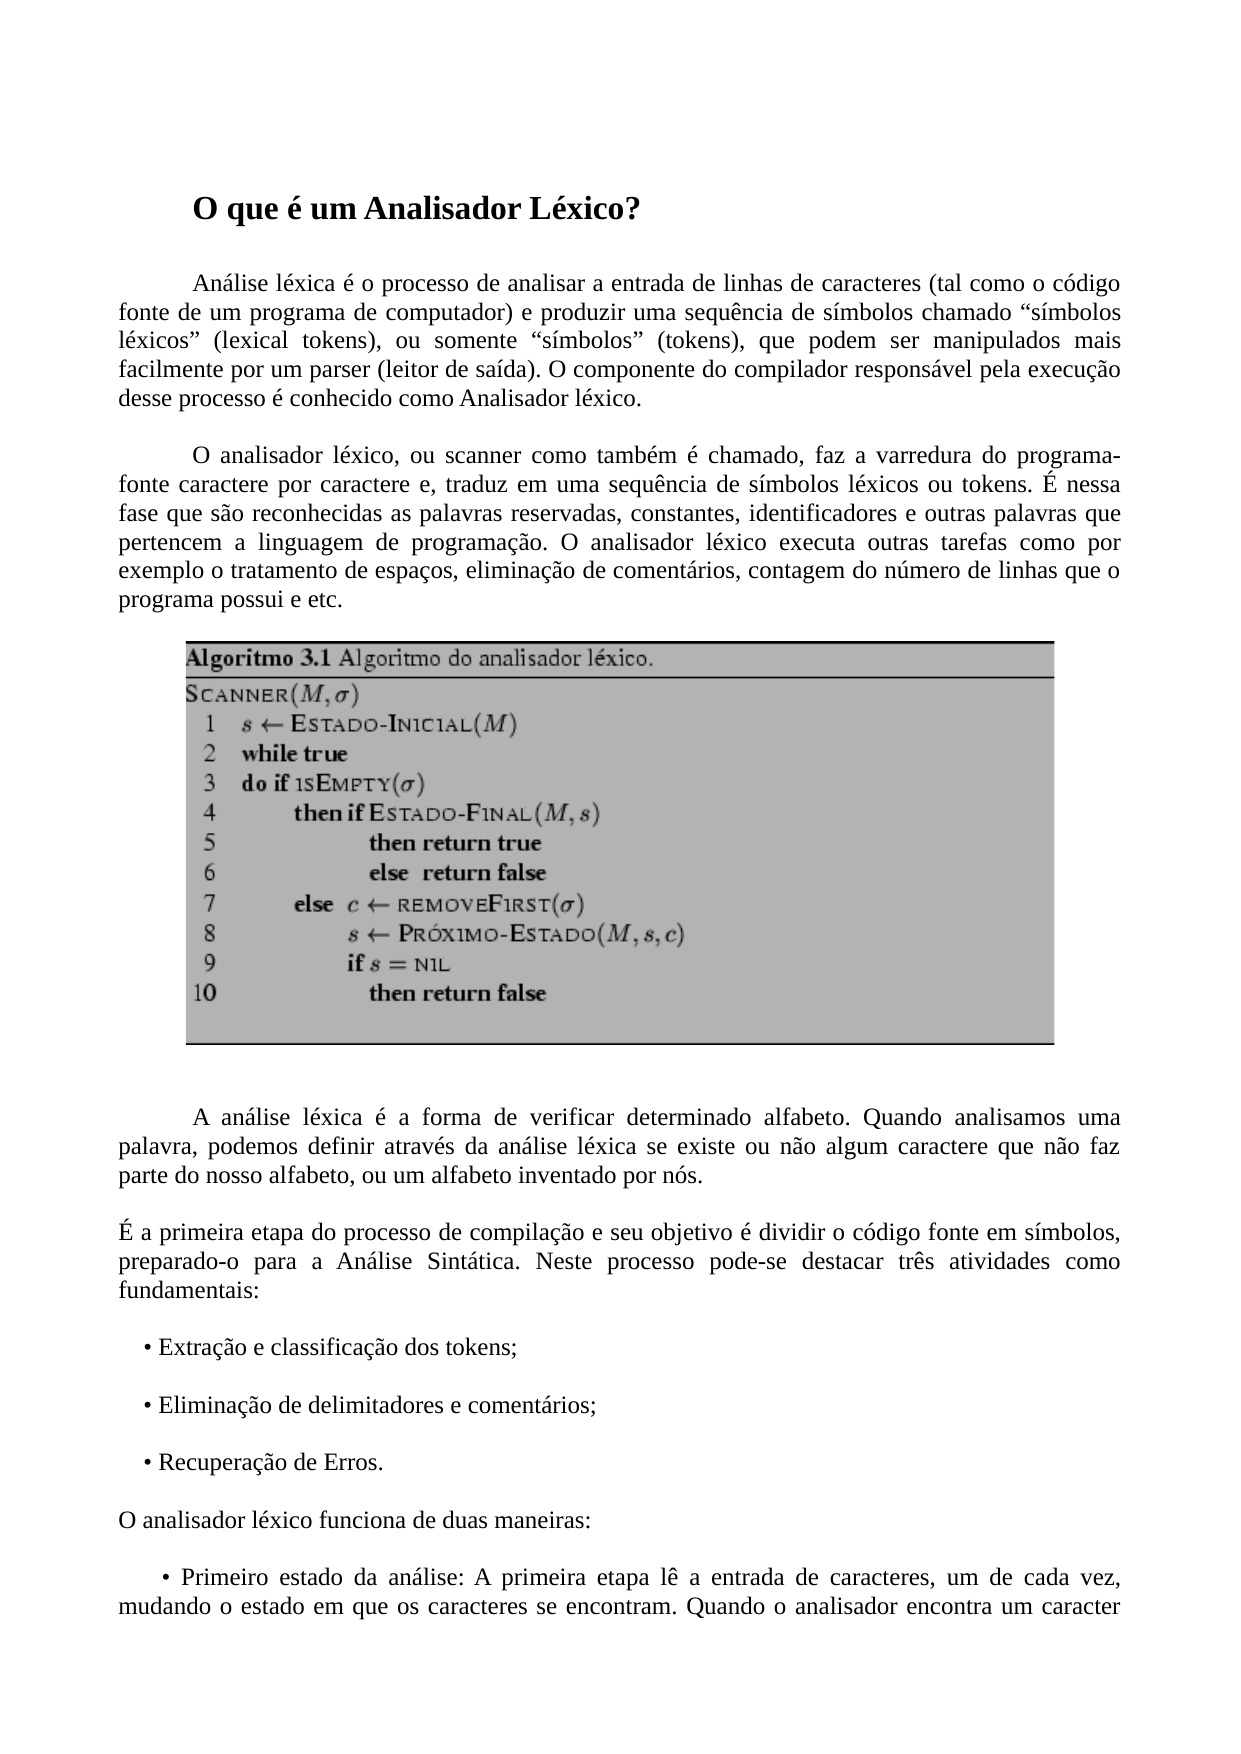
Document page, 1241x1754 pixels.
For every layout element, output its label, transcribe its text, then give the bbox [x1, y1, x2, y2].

text O analisador léxico, ou scanner como também é chamado, faz a varredura do programa-fonte caractere por caractere e, traduz em uma sequência de símbolos léxicos ou tokens. É nessa fase que são reconhecidas as palavras reservadas, constantes, identificadores e outras palavras que pertencem a linguagem de programação. O analisador léxico executa outras tarefas como por exemplo o tratamento de espaços, eliminação de comentários, contagem do número de linhas que o programa possui e etc. [118, 440, 1122, 613]
text É a primeira etapa do processo de compilação e seu objetivo é dividir o código fonte em símbolos, preparado-o para a Análise Sintática. Neste processo pode-se destacar três atividades como fundamentais: [118, 1217, 1122, 1303]
picture [185, 641, 1055, 1045]
text A análise léxica é a forma de verificar determinado alfabeto. Quando analisamos uma palavra, podemos definir através da análise léxica se existe ou não algum caractere que não faz parte do nosso alfabeto, ou um alfabeto inventado por nós. [118, 1102, 1122, 1188]
text • Recuperação de Erros. [118, 1447, 1122, 1476]
text • Extração e classificação dos tokens; [118, 1332, 1122, 1361]
text O analisador léxico funciona de duas maneiras: [118, 1505, 1122, 1533]
subtitle O que é um Analisador Léxico? [118, 188, 1122, 227]
text Análise léxica é o processo de analisar a entrada de linhas de caracteres (tal como o código fonte de um programa de computador) e produzir uma sequência de símbolos chamado “símbolos léxicos” (lexical tokens), ou somente “símbolos” (tokens), que podem ser manipulados mais facilmente por um parser (leitor de saída). O componente do compilador responsável pela execução desse processo é conhecido como Analisador léxico. [118, 268, 1122, 412]
text • Eliminação de delimitadores e comentários; [118, 1390, 1122, 1418]
text • Primeiro estado da análise: A primeira etapa lê a entrada de caracteres, um de cada vez, mudando o estado em que os caracteres se encontram. Quando o analisador encontra um caracter [118, 1562, 1122, 1620]
